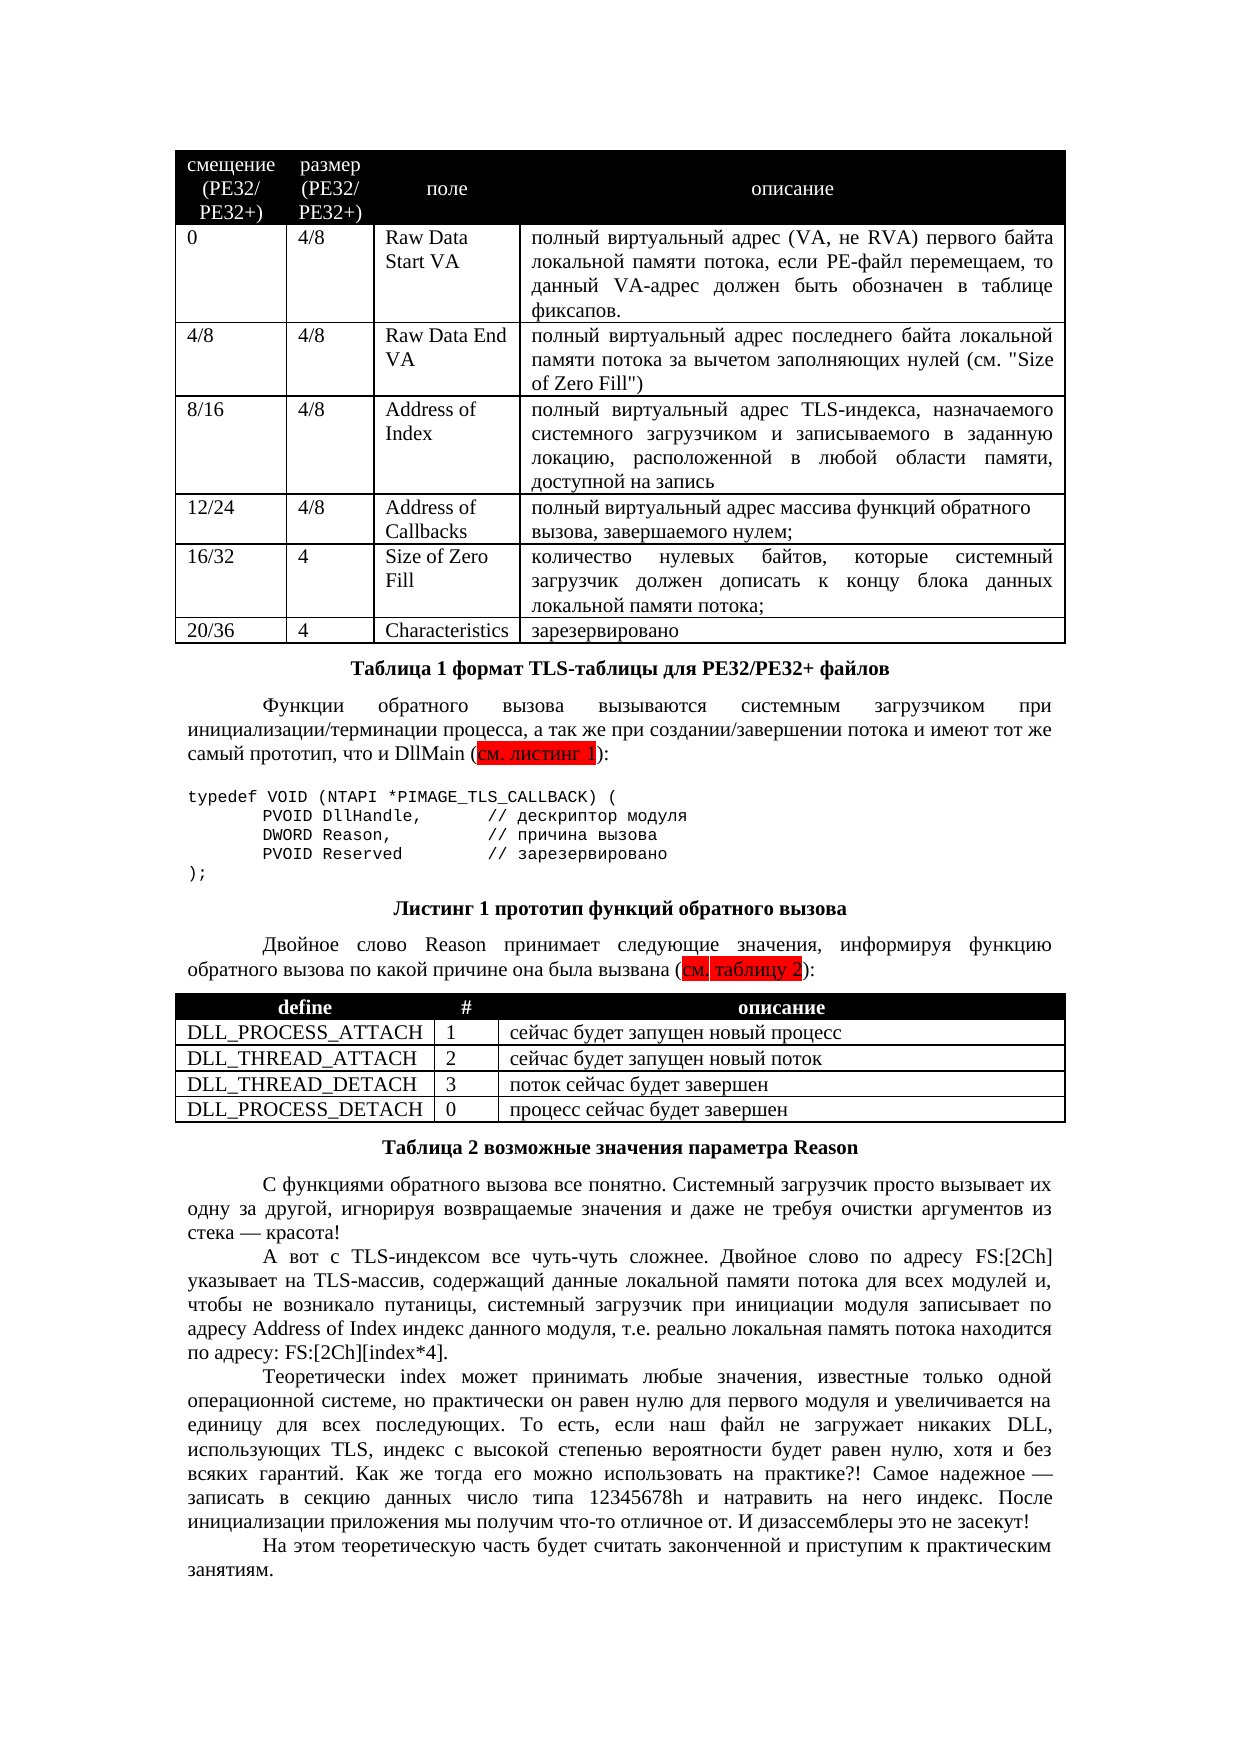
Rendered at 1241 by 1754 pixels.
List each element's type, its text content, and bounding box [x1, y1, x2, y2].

table_header # [435, 995, 498, 1019]
table_cell Size of Zero Fill [375, 545, 519, 617]
text typedef VOID (NTAPI *PIMAGE_TLS_CALLBACK) ( [187, 789, 1053, 808]
table_cell зарезервировано [521, 618, 1064, 642]
text Таблица 1 формат TLS-таблицы для PE32/PE32+ файлов [187, 656, 1053, 680]
table_cell Raw Data End VA [375, 323, 519, 395]
table_cell DLL_THREAD_ATTACH [176, 1046, 434, 1070]
table_cell полный виртуальный адрес TLS-индекса, назначаемого системного загрузчиком и записываемого в заданную локацию, расположенной в любой области памяти, доступной на запись [521, 397, 1064, 493]
table_cell Characteristics [375, 618, 519, 642]
table_cell 4/8 [287, 323, 373, 395]
table_cell 16/32 [176, 545, 286, 617]
table_cell 20/36 [176, 618, 286, 642]
table_cell 8/16 [176, 397, 286, 493]
table_cell 0 [435, 1097, 498, 1121]
table_cell полный виртуальный адрес последнего байта локальной памяти потока за вычетом заполняющих нулей (см. "Size of Zero Fill") [521, 323, 1064, 395]
table_cell поток сейчас будет завершен [499, 1072, 1064, 1096]
table_cell 4/8 [176, 323, 286, 395]
table_header смещение (PE32/ PE32+) [176, 152, 286, 224]
table_cell количество нулевых байтов, которые системный загрузчик должен дописать к концу блока данных локальной памяти потока; [521, 545, 1064, 617]
table_cell 1 [435, 1020, 498, 1044]
table_cell 4 [287, 618, 373, 642]
table_cell сейчас будет запущен новый поток [499, 1046, 1064, 1070]
table_header define [176, 995, 434, 1019]
table_cell DLL_PROCESS_ATTACH [176, 1020, 434, 1044]
text Листинг 1 прототип функций обратного вызова [187, 896, 1053, 920]
table_cell полный виртуальный адрес (VA, не RVA) первого байта локальной памяти потока, если PE-файл перемещаем, то данный VA-адрес должен быть обозначен в таблице фиксапов. [521, 225, 1064, 322]
table_cell 2 [435, 1046, 498, 1070]
table_cell 0 [176, 225, 286, 322]
table_cell Address of Callbacks [375, 495, 519, 543]
text Таблица 2 возможные значения параметра Reason [187, 1135, 1053, 1159]
table_cell Raw Data Start VA [375, 225, 519, 322]
table_cell 4 [287, 545, 373, 617]
text На этом теоретическую часть будет считать законченной и приступим к практическим занятиям. [187, 1533, 1053, 1581]
text PVOID Reserved // зарезервировано [187, 846, 1053, 864]
text С функциями обратного вызова все понятно. Системный загрузчик просто вызывает их одну за другой, игнорируя возвращаемые значения и даже не требуя очистки аргументов из стека — красота! [187, 1172, 1053, 1244]
text Функции обратного вызова вызываются системным загрузчиком при инициализации/терминации процесса, а так же при создании/завершении потока и имеют тот же самый прототип, что и DllMain (см. листинг 1): [187, 693, 1053, 765]
table_cell DLL_PROCESS_DETACH [176, 1097, 434, 1121]
table_cell Address of Index [375, 397, 519, 493]
text Двойное слово Reason принимает следующие значения, информируя функцию обратного вызова по какой причине она была вызвана (см. таблицу 2): [187, 932, 1053, 981]
table_cell 4/8 [287, 225, 373, 322]
table_header описание [499, 995, 1064, 1019]
table_cell сейчас будет запущен новый процесс [499, 1020, 1064, 1044]
table_cell полный виртуальный адрес массива функций обратного вызова, завершаемого нулем; [521, 495, 1064, 543]
text Теоретически index может принимать любые значения, известные только одной операционной системе, но практически он равен нулю для первого модуля и увеличивается на единицу для всех последующих. То есть, если наш файл не загружает никаких DLL, использующих TLS, индекс с высокой степенью вероятности будет равен нулю, хотя и без всяких гарантий. Как же тогда его можно использовать на практике?! Самое надежное — записать в секцию данных число типа 12345678h и натравить на него индекс. После инициализации приложения мы получим что-то отличное от. И дизассемблеры это не засекут! [187, 1364, 1053, 1533]
text PVOID DllHandle, // дескриптор модуля [187, 808, 1053, 827]
table_cell 12/24 [176, 495, 286, 543]
table_header размер (PE32/ PE32+) [287, 152, 373, 224]
text DWORD Reason, // причина вызова [187, 827, 1053, 846]
text ); [187, 864, 1053, 883]
text А вот с TLS-индексом все чуть-чуть сложнее. Двойное слово по адресу FS:[2Ch] указывает на TLS-массив, содержащий данные локальной памяти потока для всех модулей и, чтобы не возникало путаницы, системный загрузчик при инициации модуля записывает по адресу Address of Index индекс данного модуля, т.е. реально локальная память потока находится по адресу: FS:[2Ch][index*4]. [187, 1244, 1053, 1364]
table_header описание [521, 152, 1064, 224]
table_header поле [375, 152, 519, 224]
table_cell 4/8 [287, 495, 373, 543]
table_cell 3 [435, 1072, 498, 1096]
table_cell DLL_THREAD_DETACH [176, 1072, 434, 1096]
table_cell 4/8 [287, 397, 373, 493]
table_cell процесс сейчас будет завершен [499, 1097, 1064, 1121]
